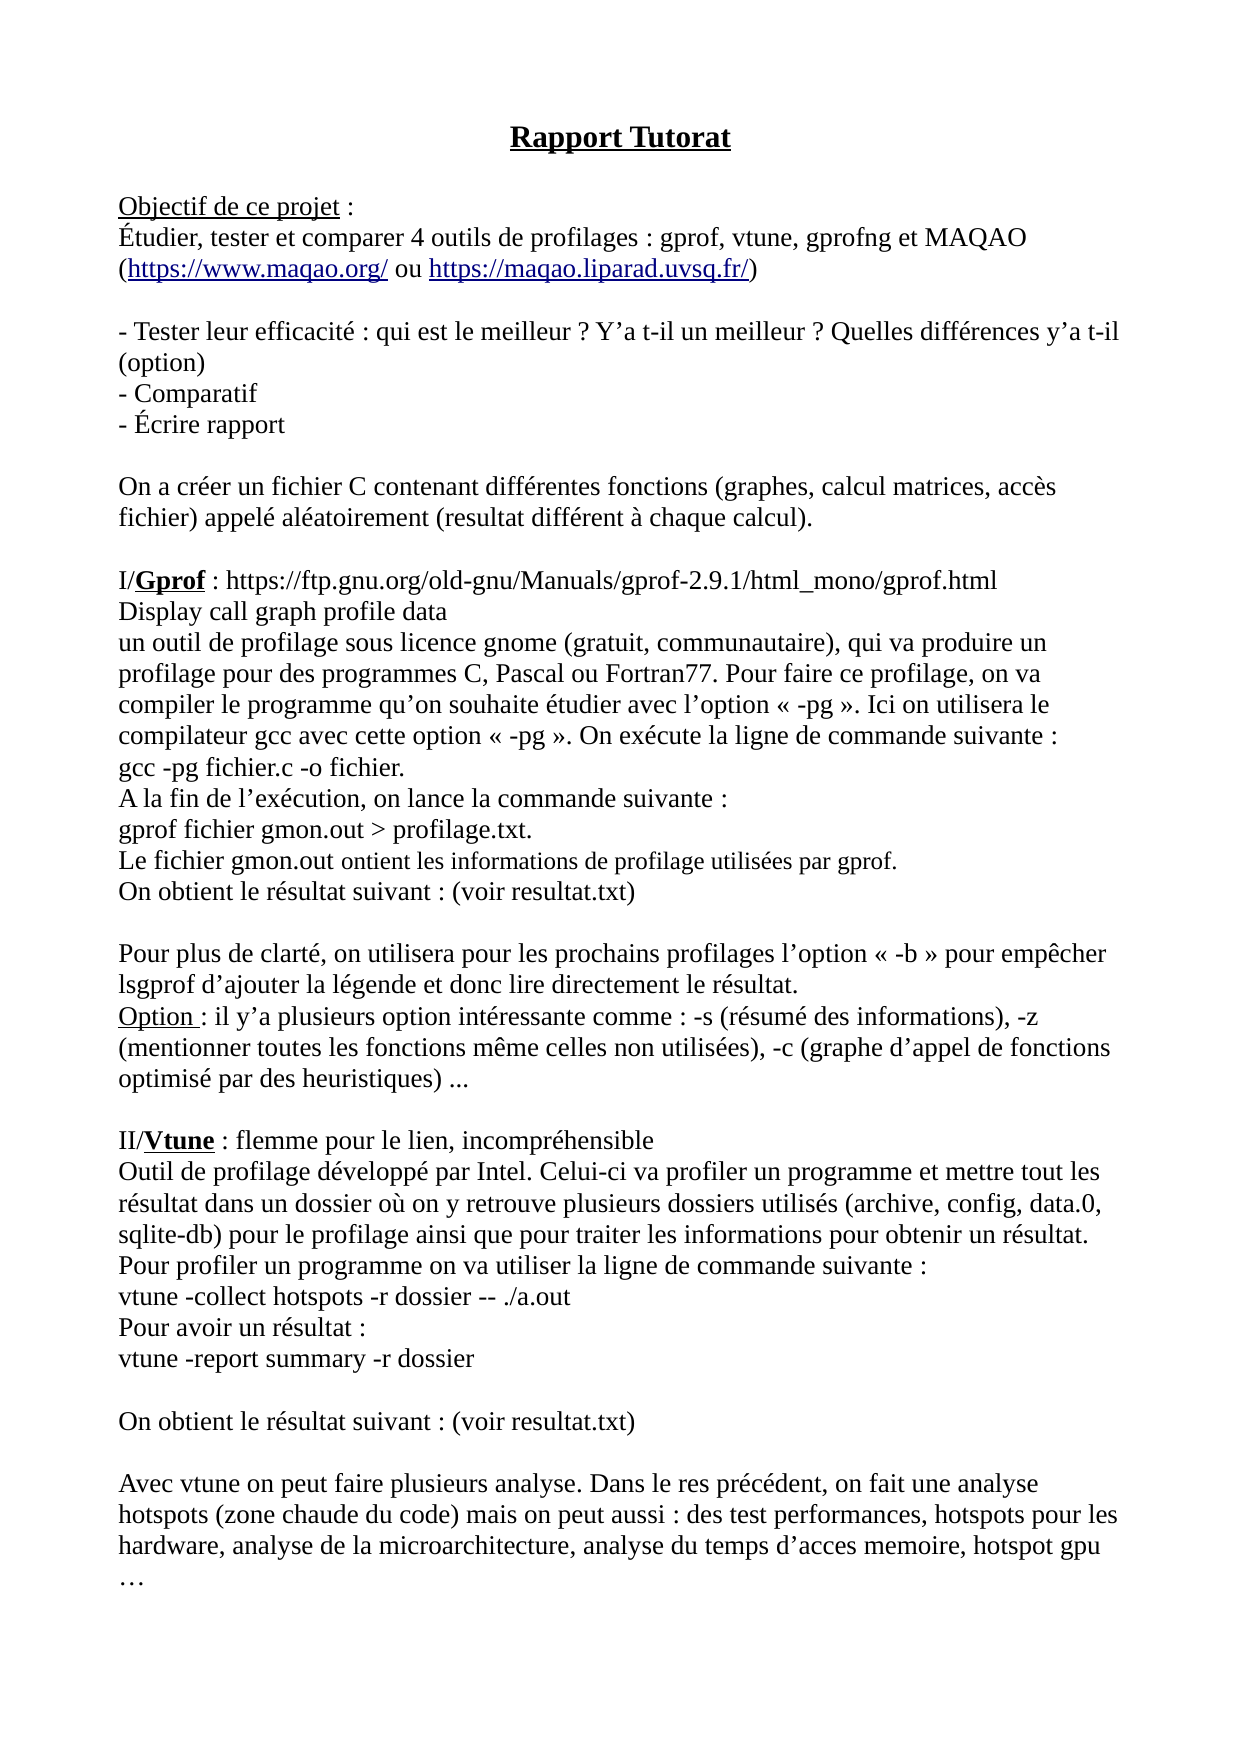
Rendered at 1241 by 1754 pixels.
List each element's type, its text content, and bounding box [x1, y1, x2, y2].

text Étudier, tester et comparer 4 outils de profilages : gprof, vtune, gprofng et MAQAO (https://www.maqao.org/ ou https://maqao.liparad.uvsq.fr/) [118, 221, 1122, 283]
text II/Vtune : flemme pour le lien, incompréhensible [118, 1124, 1122, 1156]
text On a créer un fichier C contenant différentes fonctions (graphes, calcul matrices, accès fichier) appelé aléatoirement (resultat différent à chaque calcul). [118, 470, 1122, 533]
text gprof fichier gmon.out > profilage.txt. [118, 813, 1122, 844]
text vtune -collect hotspots -r dossier -- ./a.out [118, 1280, 1122, 1311]
text Outil de profilage développé par Intel. Celui-ci va profiler un programme et mettre tout les résultat dans un dossier où on y retrouve plusieurs dossiers utilisés (archive, config, data.0, sqlite-db) pour le profilage ainsi que pour traiter les informations pour obtenir un résultat. [118, 1156, 1122, 1249]
text Option : il y’a plusieurs option intéressante comme : -s (résumé des informations), -z (mentionner toutes les fonctions même celles non utilisées), -c (graphe d’appel de fonctions optimisé par des heuristiques) ... [118, 1000, 1122, 1093]
text On obtient le résultat suivant : (voir resultat.txt) [118, 875, 1122, 906]
text un outil de profilage sous licence gnome (gratuit, communautaire), qui va produire un profilage pour des programmes C, Pascal ou Fortran77. Pour faire ce profilage, on va compiler le programme qu’on souhaite étudier avec l’option « -pg ». Ici on utilisera le compilateur gcc avec cette option « -pg ». On exécute la ligne de commande suivante : [118, 626, 1122, 751]
text - Comparatif [118, 377, 1122, 408]
text - Tester leur efficacité : qui est le meilleur ? Y’a t-il un meilleur ? Quelles différences y’a t-il (option) [118, 314, 1122, 377]
text vtune -report summary -r dossier [118, 1342, 1122, 1373]
text Rapport Tutorat [118, 118, 1122, 154]
text Objectif de ce projet : [118, 190, 1122, 221]
text Avec vtune on peut faire plusieurs analyse. Dans le res précédent, on fait une analyse hotspots (zone chaude du code) mais on peut aussi : des test performances, hotspots pour les hardware, analyse de la microarchitecture, analyse du temps d’acces memoire, hotspot gpu … [118, 1467, 1122, 1592]
text gcc -pg fichier.c -o fichier. [118, 751, 1122, 782]
text Pour plus de clarté, on utilisera pour les prochains profilages l’option « -b » pour empêcher lsgprof d’ajouter la légende et donc lire directement le résultat. [118, 937, 1122, 1000]
text Pour avoir un résultat : [118, 1311, 1122, 1342]
text - Écrire rapport [118, 408, 1122, 439]
text I/Gprof : https://ftp.gnu.org/old-gnu/Manuals/gprof-2.9.1/html_mono/gprof.html [118, 564, 1122, 595]
text Pour profiler un programme on va utiliser la ligne de commande suivante : [118, 1249, 1122, 1280]
text On obtient le résultat suivant : (voir resultat.txt) [118, 1405, 1122, 1436]
text A la fin de l’exécution, on lance la commande suivante : [118, 782, 1122, 813]
text Display call graph profile data [118, 595, 1122, 626]
text Le fichier gmon.out ontient les informations de profilage utilisées par gprof. [118, 844, 1122, 875]
